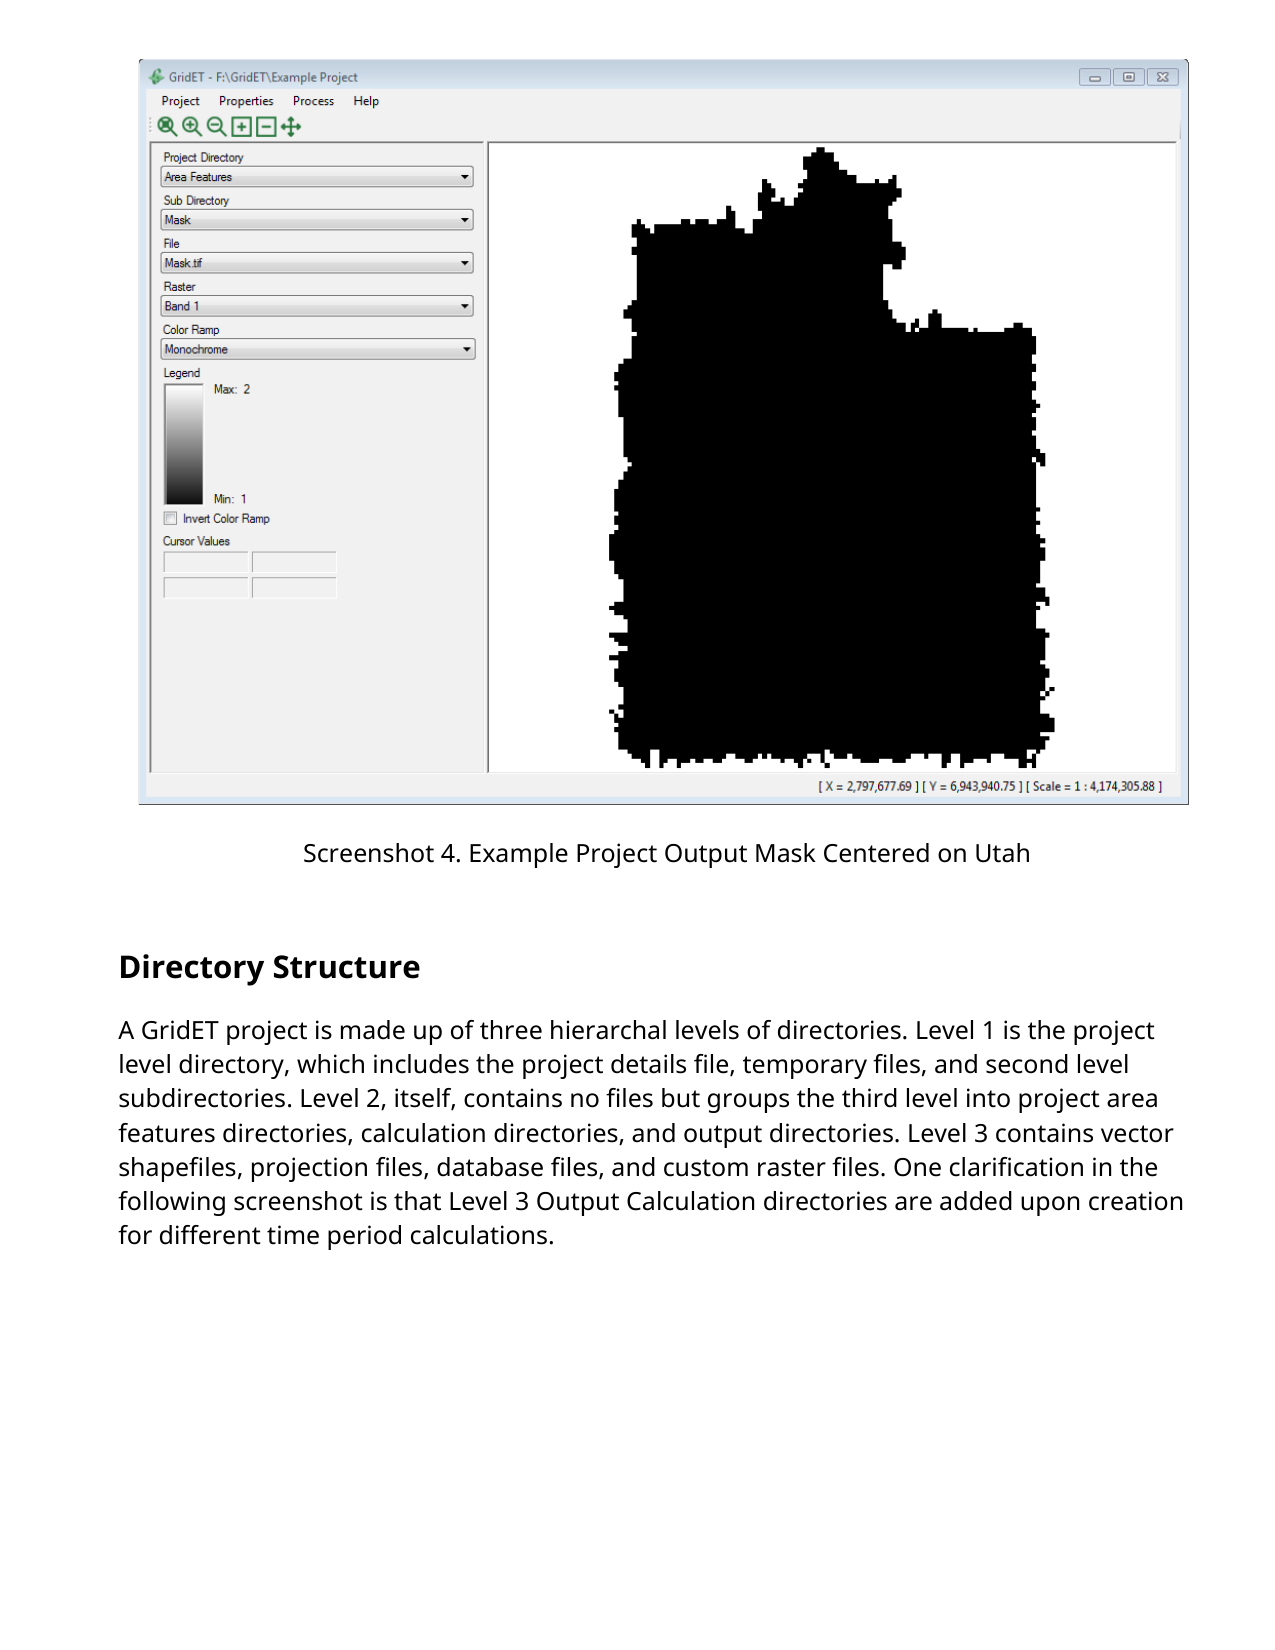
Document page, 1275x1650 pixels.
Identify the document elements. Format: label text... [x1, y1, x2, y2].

text A GridET project is made up of three hierarchal levels of directories. Level 1 is the project level directory, which includes the project details file, temporary files, and second level subdirectories. Level 2, itself, contains no files but groups the third level into project area features directories, calculation directories, and output directories. Level 3 contains vector shapefiles, projection files, database files, and custom raster files. One clarification in the following screenshot is that Level 3 Output Calculation directories are added upon creation for different time period calculations. [118, 1013, 1216, 1251]
text Screenshot 4. Example Project Output Mask Centered on Utah [118, 836, 1216, 870]
picture [138, 59, 1189, 805]
subtitle Directory Structure [118, 945, 1216, 987]
